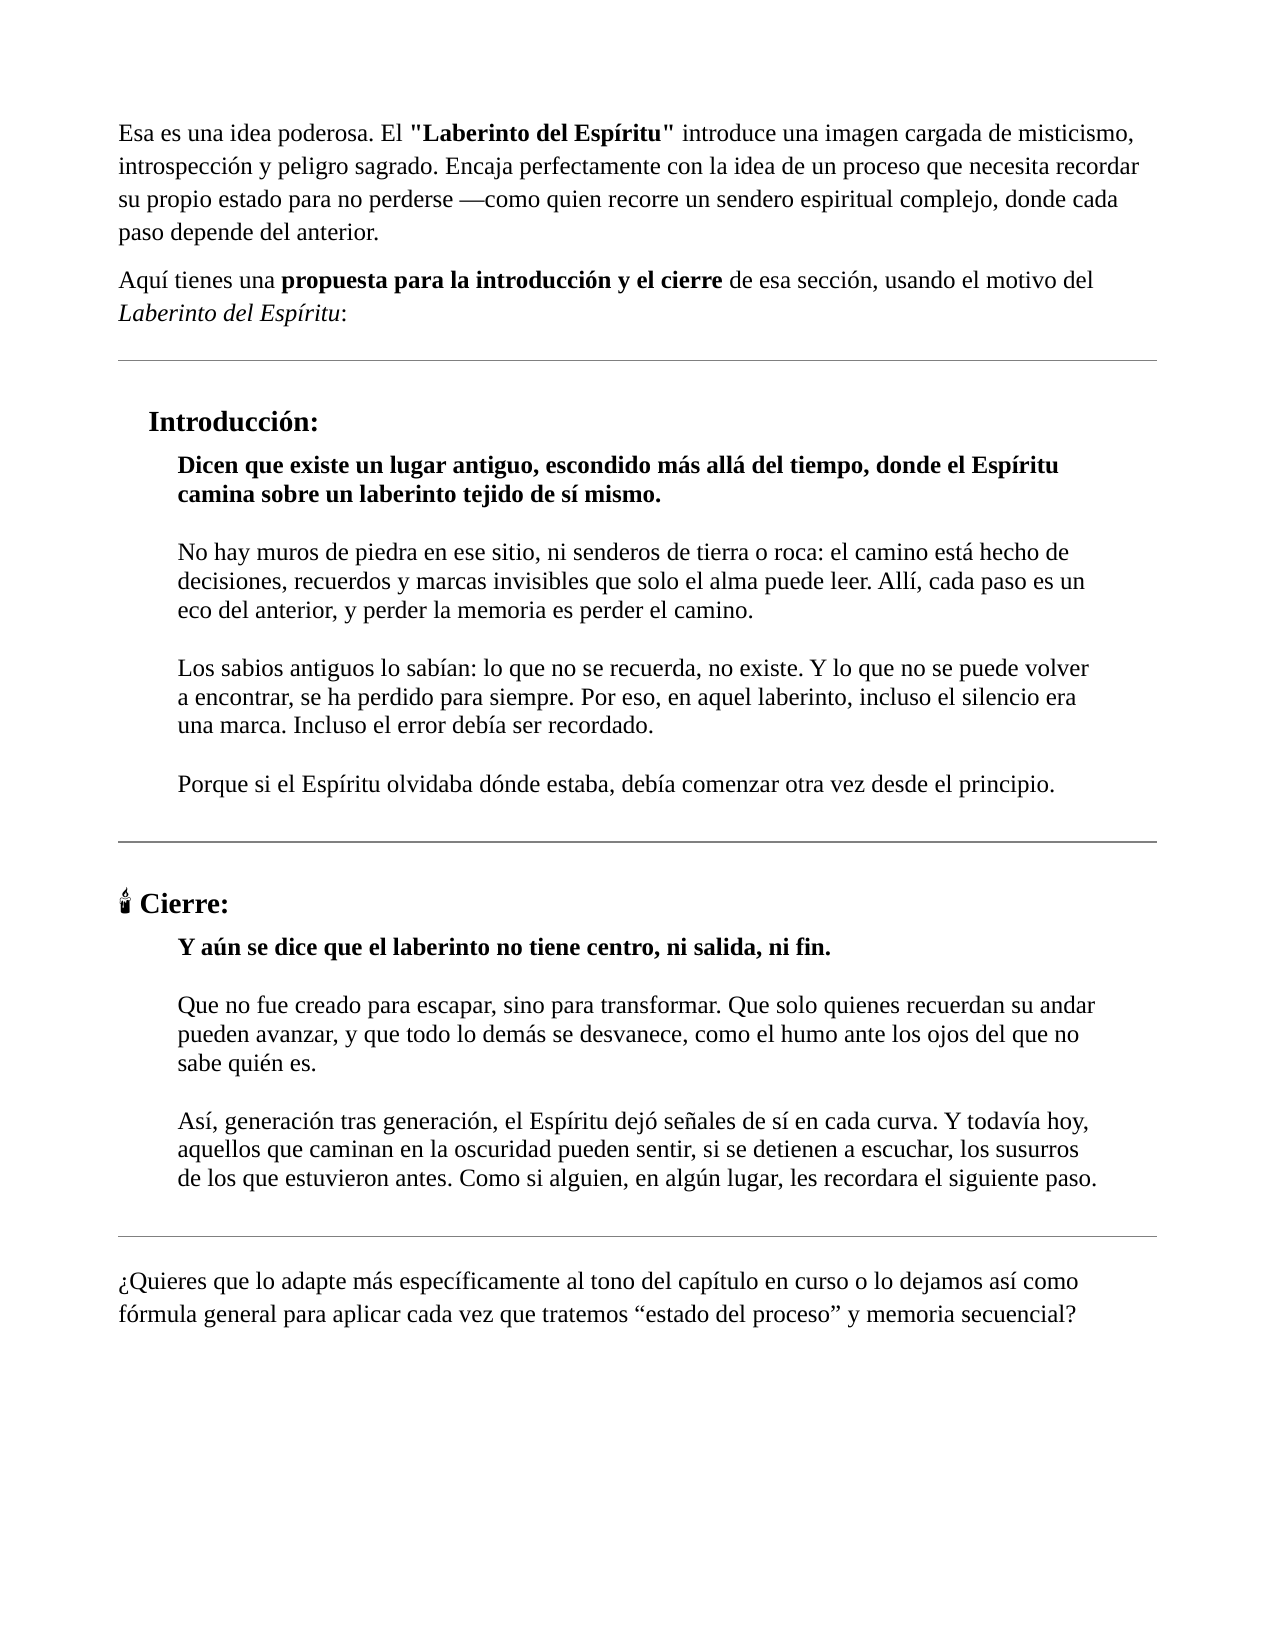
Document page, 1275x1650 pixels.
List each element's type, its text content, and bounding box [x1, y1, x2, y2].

text Esa es una idea poderosa. El "Laberinto del Espíritu" introduce una imagen cargada de misticismo, introspección y peligro sagrado. Encaja perfectamente con la idea de un proceso que necesita recordar su propio estado para no perderse —como quien recorre un sendero espiritual complejo, donde cada paso depende del anterior. [118, 118, 1157, 246]
text Aquí tienes una propuesta para la introducción y el cierre de esa sección, usando el motivo del Laberinto del Espíritu: [118, 265, 1157, 327]
subtitle 🕯️ Cierre: [118, 886, 1157, 919]
text Los sabios antiguos lo sabían: lo que no se recuerda, no existe. Y lo que no se puede volver a encontrar, se ha perdido para siempre. Por eso, en aquel laberinto, incluso el silencio era una marca. Incluso el error debía ser recordado. [177, 653, 1098, 739]
text Porque si el Espíritu olvidaba dónde estaba, debía comenzar otra vez desde el principio. [177, 769, 1098, 797]
text Dicen que existe un lugar antiguo, escondido más allá del tiempo, donde el Espíritu camina sobre un laberinto tejido de sí mismo. [177, 450, 1098, 508]
text Y aún se dice que el laberinto no tiene centro, ni salida, ni fin. [177, 932, 1098, 961]
text Que no fue creado para escapar, sino para transformar. Que solo quienes recuerdan su andar pueden avanzar, y que todo lo demás se desvanece, como el humo ante los ojos del que no sabe quién es. [177, 990, 1098, 1076]
text Así, generación tras generación, el Espíritu dejó señales de sí en cada curva. Y todavía hoy, aquellos que caminan en la oscuridad pueden sentir, si se detienen a escuchar, los susurros de los que estuvieron antes. Como si alguien, en algún lugar, les recordara el siguiente paso. [177, 1106, 1098, 1192]
text ¿Quieres que lo adapte más específicamente al tono del capítulo en curso o lo dejamos así como fórmula general para aplicar cada vez que tratemos “estado del proceso” y memoria secuencial? [118, 1266, 1157, 1328]
text No hay muros de piedra en ese sitio, ni senderos de tierra o roca: el camino está hecho de decisiones, recuerdos y marcas invisibles que solo el alma puede leer. Allí, cada paso es un eco del anterior, y perder la memoria es perder el camino. [177, 537, 1098, 623]
subtitle 📜 Introducción: [118, 404, 1157, 438]
